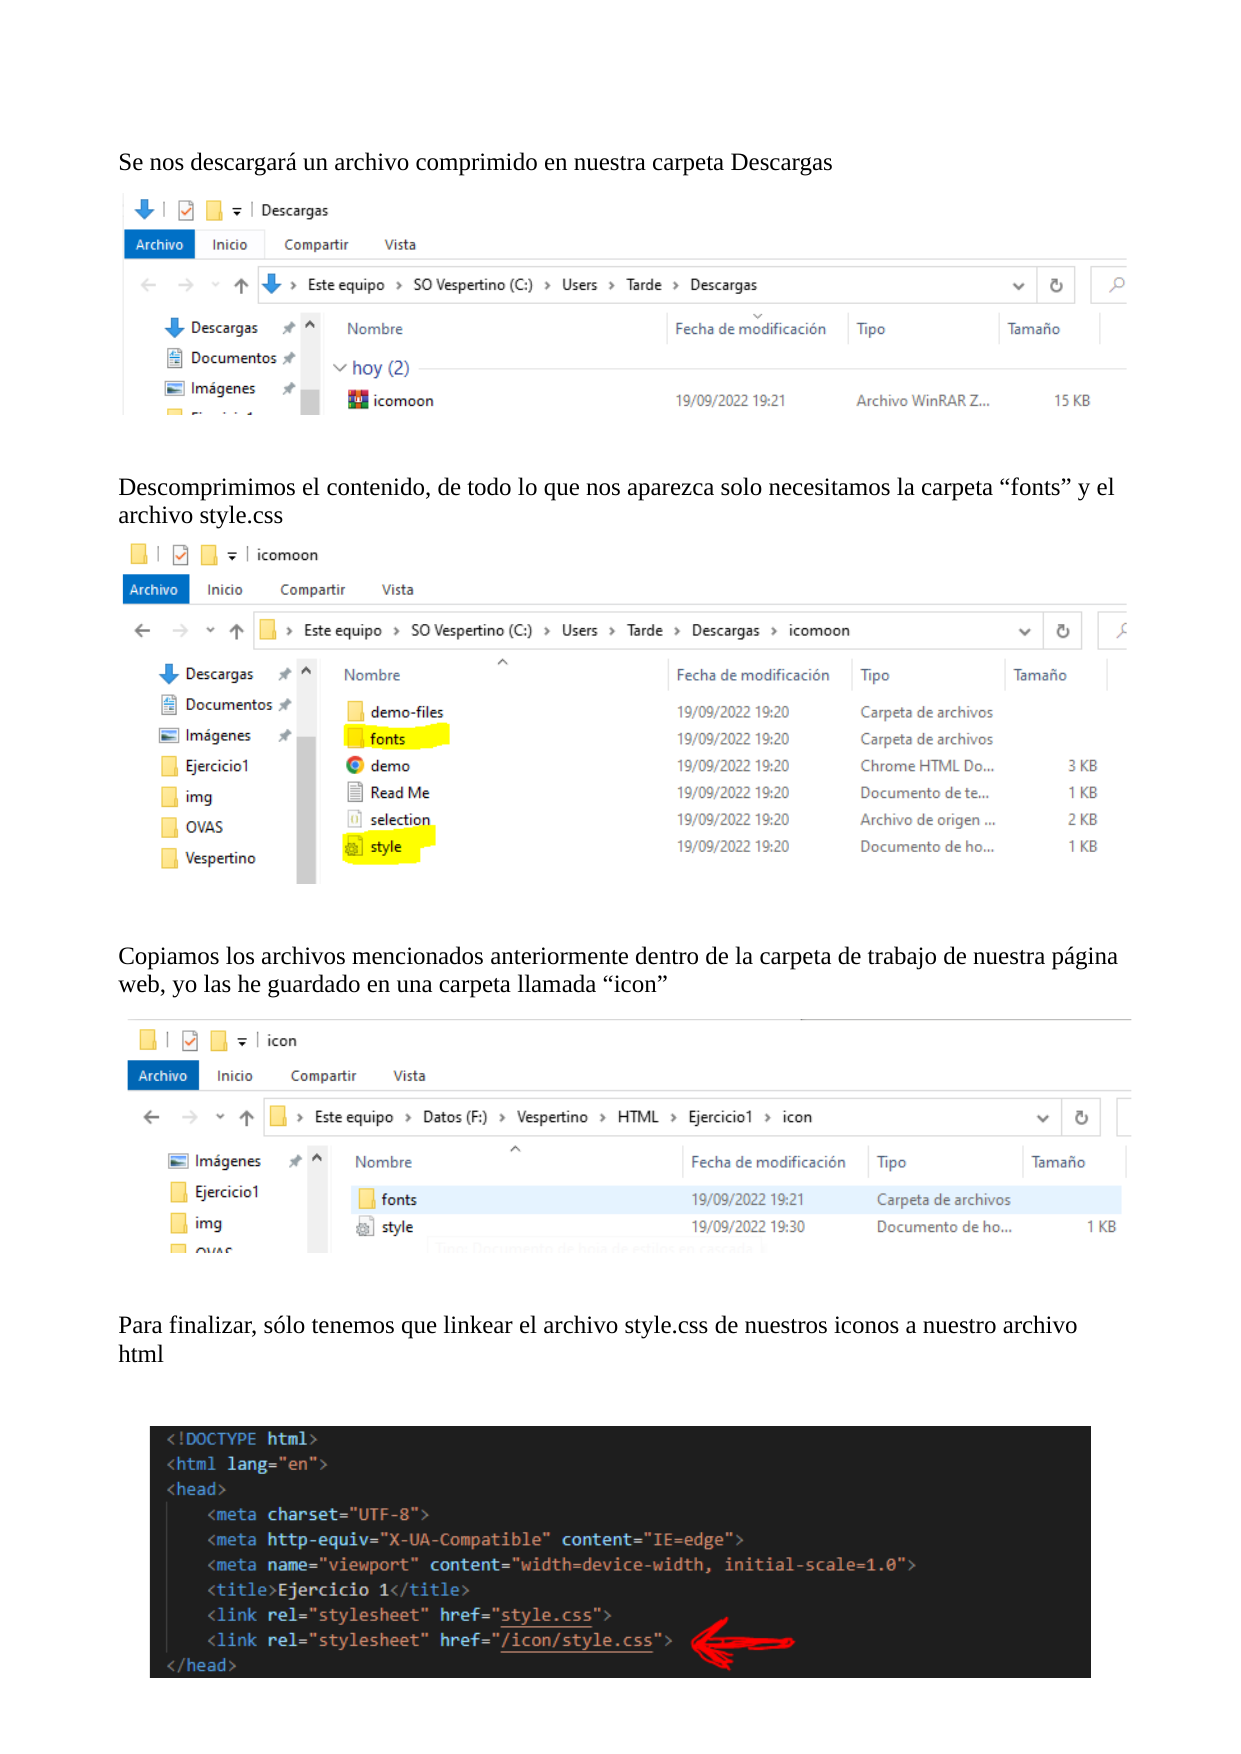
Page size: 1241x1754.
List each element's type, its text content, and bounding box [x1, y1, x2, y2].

text Se nos descargará un archivo comprimido en nuestra carpeta Descargas Descomprimimos el contenido, de todo lo que nos aparezca solo necesitamos la carpeta “fonts” y el archivo style.css Copiamos los archivos mencionados anteriormente dentro de la carpeta de trabajo de nuestra página web, yo las he guardado en una carpeta llamada “icon” Para finalizar, sólo tenemos que linkear el archivo style.css de nuestros iconos a nuestro archivo html [118, 118, 1122, 1425]
picture [149, 1426, 1091, 1678]
picture [122, 193, 1127, 415]
picture [127, 1019, 1132, 1253]
picture [122, 536, 1127, 884]
